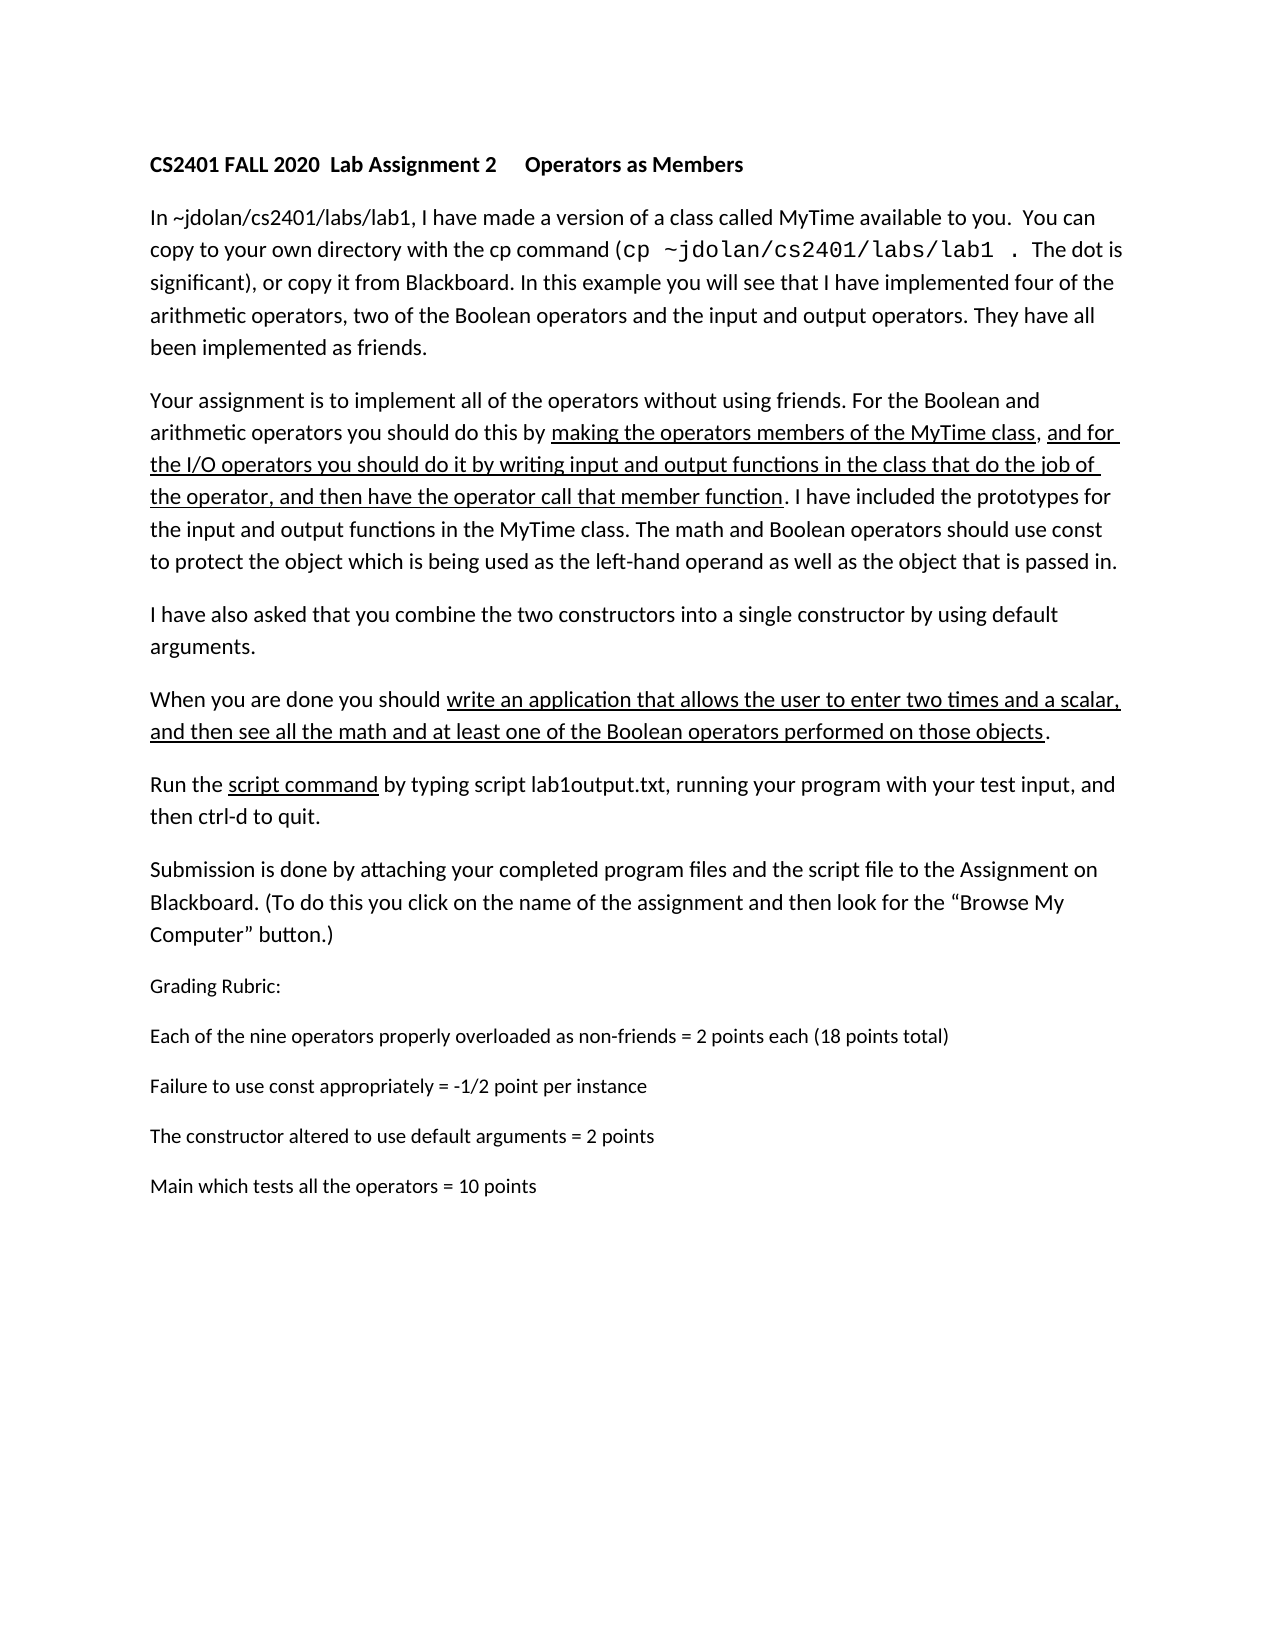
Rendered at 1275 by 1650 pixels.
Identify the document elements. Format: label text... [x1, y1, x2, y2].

text The constructor altered to use default arguments = 2 points [150, 1123, 1125, 1148]
text In ~jdolan/cs2401/labs/lab1, I have made a version of a class called MyTime available to you. You can copy to your own directory with the cp command (cp ~jdolan/cs2401/labs/lab1 . The dot is significant), or copy it from Blackboard. In this example you will see that I have implemented four of the arithmetic operators, two of the Boolean operators and the input and output operators. They have all been implemented as friends. [150, 203, 1125, 361]
text Main which tests all the operators = 10 points [150, 1173, 1125, 1198]
text When you are done you should write an application that allows the user to enter two times and a scalar, and then see all the math and at least one of the Boolean operators performed on those objects. [150, 685, 1125, 745]
text Submission is done by attaching your completed program files and the script file to the Assignment on Blackboard. (To do this you click on the name of the assignment and then look for the “Browse My Computer” button.) [150, 856, 1125, 948]
text I have also asked that you combine the two constructors into a single constructor by using default arguments. [150, 600, 1125, 660]
text Run the script command by typing script lab1output.txt, running your program with your test input, and then ctrl-d to quit. [150, 770, 1125, 831]
text Your assignment is to implement all of the operators without using friends. For the Boolean and arithmetic operators you should do this by making the operators members of the MyTime class, and for the I/O operators you should do it by writing input and output functions in the class that do the job of the operator, and then have the operator call that member function. I have included the prototypes for the input and output functions in the MyTime class. The math and Boolean operators should use const to protect the object which is being used as the left-hand operand as well as the object that is passed in. [150, 386, 1125, 575]
text Failure to use const appropriately = -1/2 point per instance [150, 1073, 1125, 1098]
text CS2401 FALL 2020 Lab Assignment 2 Operators as Members [150, 150, 1125, 178]
text Grading Rubric: [150, 973, 1125, 998]
text Each of the nine operators properly overloaded as non-friends = 2 points each (18 points total) [150, 1023, 1125, 1048]
